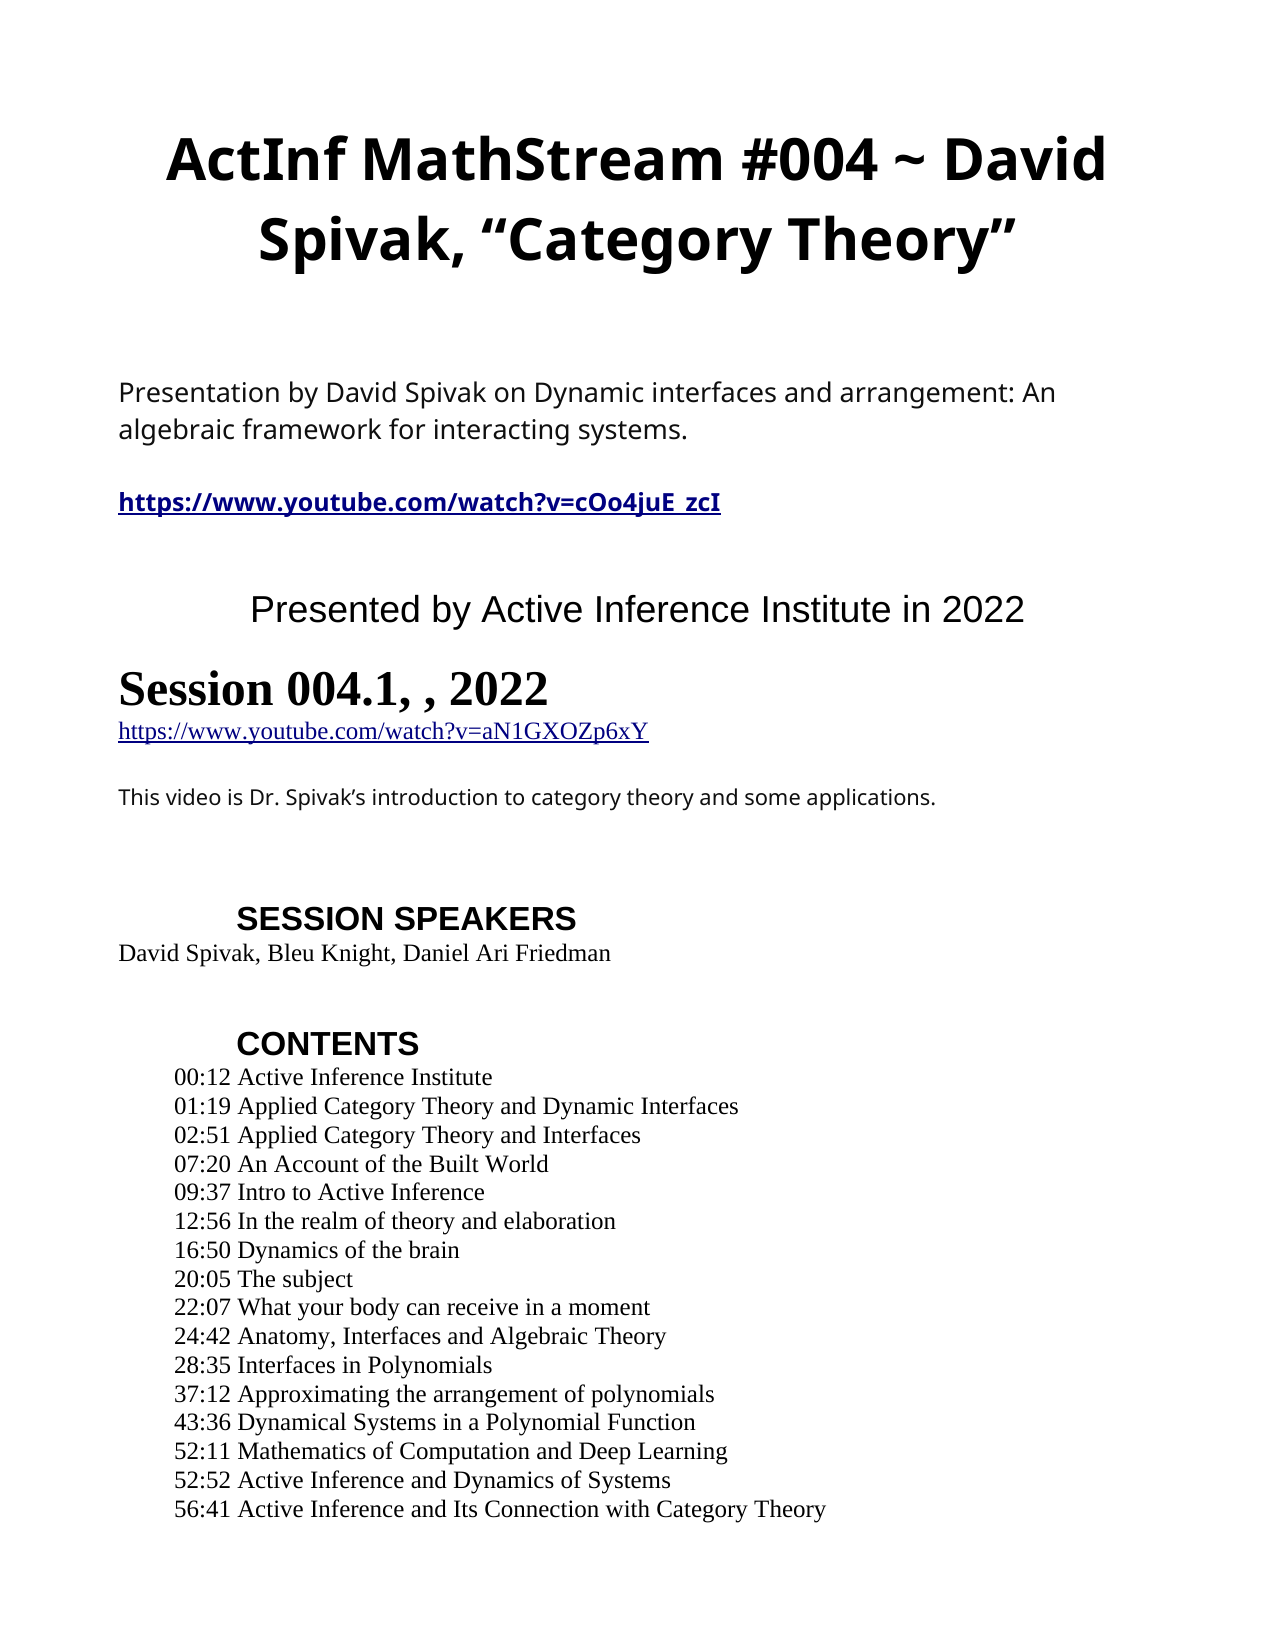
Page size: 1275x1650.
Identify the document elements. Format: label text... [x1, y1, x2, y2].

table_cell 02:51 [112, 1120, 234, 1149]
table_cell 43:36 [112, 1408, 234, 1436]
text https://www.youtube.com/watch?v=cOo4juE_zcI [118, 484, 1157, 519]
text Presentation by David Spivak on Dynamic interfaces and arrangement: An algebraic framework for interacting systems. [118, 374, 1157, 448]
table_header 00:12 [112, 1063, 234, 1091]
table_cell Approximating the arrangement of polynomials [234, 1379, 949, 1407]
title ActInf MathStream #004 ~ David Spivak, “Category Theory” [118, 118, 1157, 277]
subtitle CONTENTS [118, 1024, 1157, 1062]
table_header Active Inference Institute [234, 1063, 949, 1091]
table_cell In the realm of theory and elaboration [234, 1206, 949, 1235]
subtitle SESSION SPEAKERS [118, 899, 1157, 938]
table_cell Anatomy, Interfaces and Algebraic Theory [234, 1321, 949, 1350]
table_cell Dynamical Systems in a Polynomial Function [234, 1408, 949, 1436]
table_cell 28:35 [112, 1350, 234, 1379]
table_cell 24:42 [112, 1321, 234, 1350]
table_cell Applied Category Theory and Dynamic Interfaces [234, 1091, 949, 1120]
table_cell Active Inference and Its Connection with Category Theory [234, 1494, 949, 1522]
table_cell 09:37 [112, 1178, 234, 1206]
table_cell The subject [234, 1264, 949, 1292]
table_cell 07:20 [112, 1149, 234, 1177]
text https://www.youtube.com/watch?v=aN1GXOZp6xY [118, 716, 1157, 745]
table_cell Intro to Active Inference [234, 1178, 949, 1206]
table_cell What your body can receive in a moment [234, 1293, 949, 1321]
text David Spivak, Bleu Knight, Daniel Ari Friedman [118, 938, 1157, 966]
table_cell 52:11 [112, 1436, 234, 1465]
text This video is Dr. Spivak’s introduction to category theory and some applications. [118, 782, 1157, 812]
table_cell Applied Category Theory and Interfaces [234, 1120, 949, 1149]
table_cell 12:56 [112, 1206, 234, 1235]
table_cell 56:41 [112, 1494, 234, 1522]
table_cell 16:50 [112, 1235, 234, 1264]
subtitle Presented by Active Inference Institute in 2022 [118, 587, 1157, 630]
table_cell Interfaces in Polynomials [234, 1350, 949, 1379]
subtitle Session 004.1, , 2022 [118, 659, 1157, 716]
table_cell 37:12 [112, 1379, 234, 1407]
table_cell 20:05 [112, 1264, 234, 1292]
table_cell 22:07 [112, 1293, 234, 1321]
table_cell An Account of the Built World [234, 1149, 949, 1177]
table_cell Mathematics of Computation and Deep Learning [234, 1436, 949, 1465]
table_cell 01:19 [112, 1091, 234, 1120]
table_cell 52:52 [112, 1465, 234, 1494]
table_cell Dynamics of the brain [234, 1235, 949, 1264]
table_cell Active Inference and Dynamics of Systems [234, 1465, 949, 1494]
